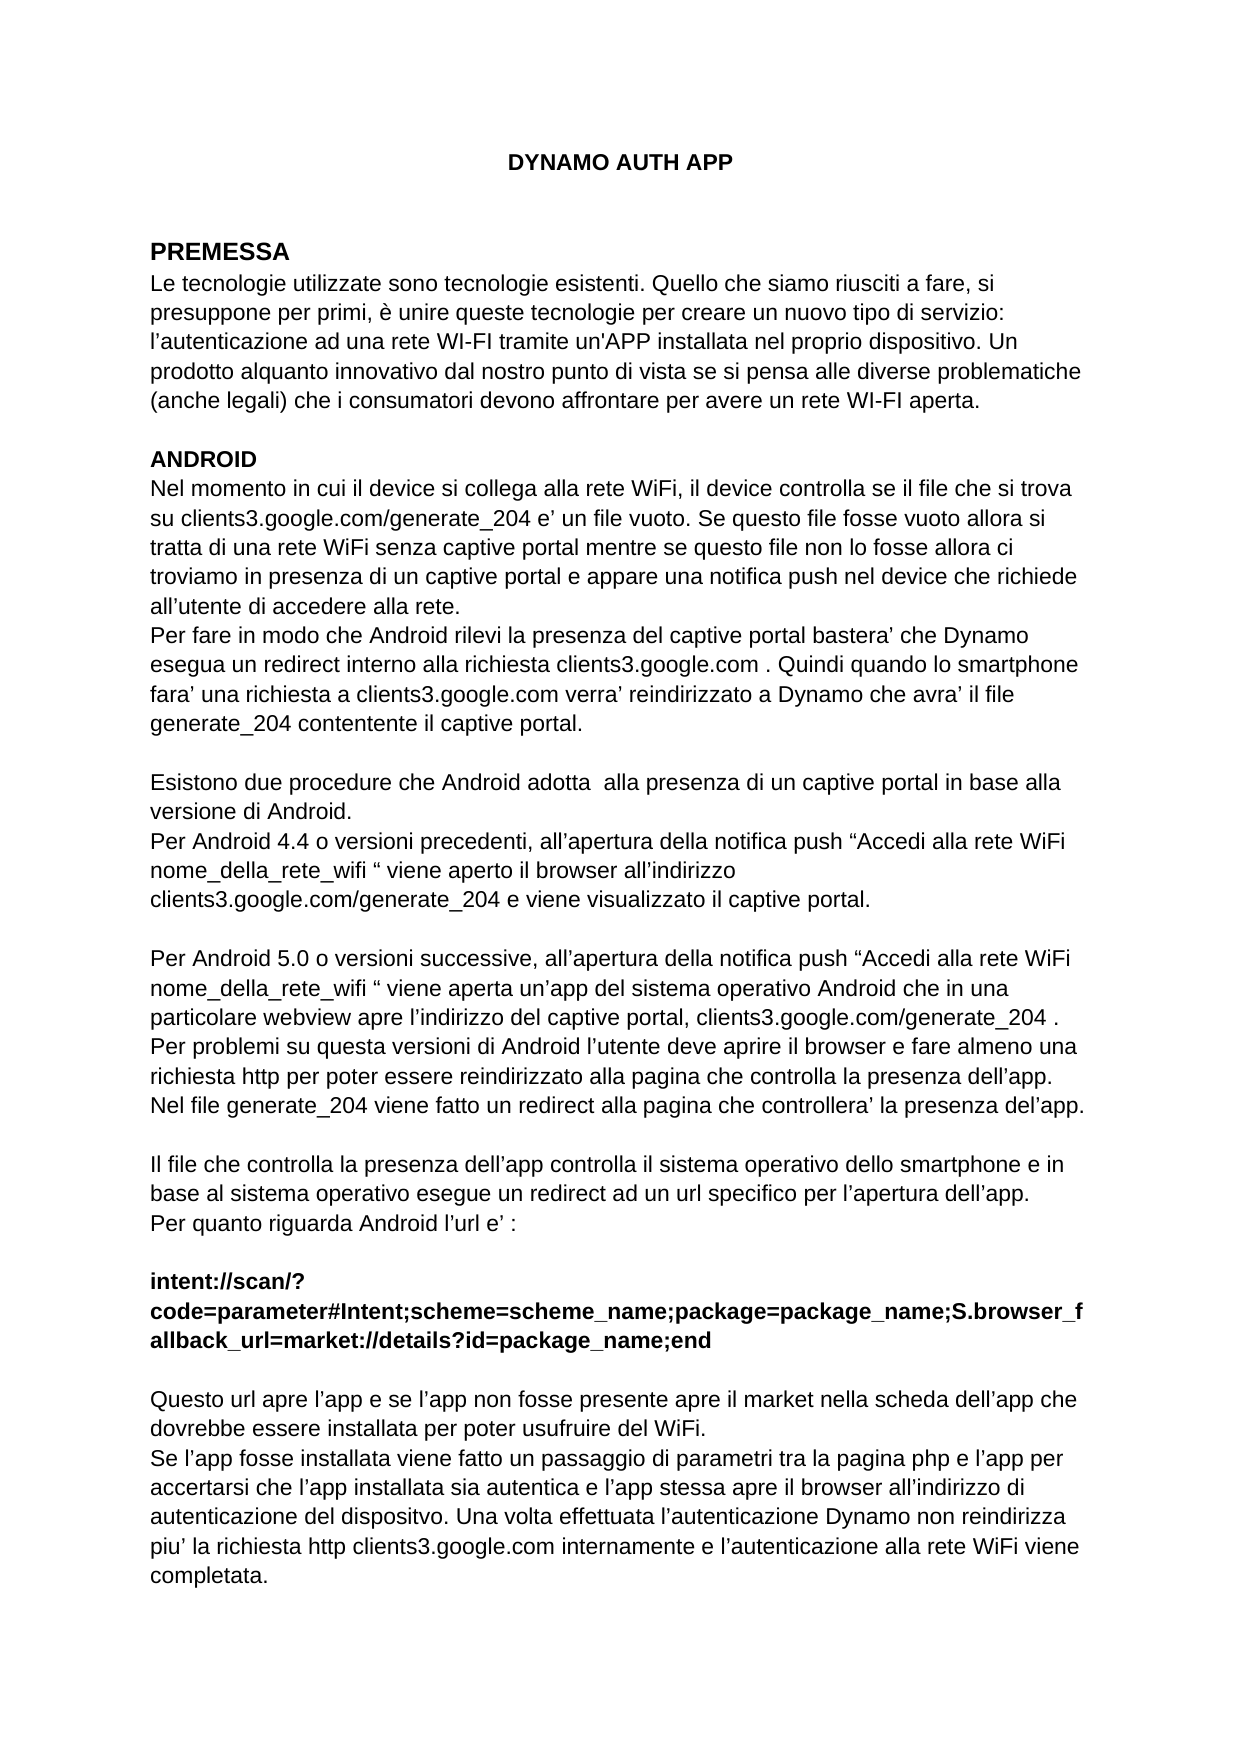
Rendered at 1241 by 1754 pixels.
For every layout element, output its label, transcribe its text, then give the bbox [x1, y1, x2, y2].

text Per Android 5.0 o versioni successive, all’apertura della notifica push “Accedi alla rete WiFi nome_della_rete_wifi “ viene aperta un’app del sistema operativo Android che in una particolare webview apre l’indirizzo del captive portal, clients3.google.com/generate_204 . [150, 946, 1091, 1030]
text Nel file generate_204 viene fatto un redirect alla pagina che controllera’ la presenza del’app. [150, 1093, 1091, 1118]
text intent://scan/?code=parameter#Intent;scheme=scheme_name;package=package_name;S.browser_fallback_url=market://details?id=package_name;end [150, 1269, 1091, 1353]
text ANDROID [150, 446, 1091, 472]
text Il file che controlla la presenza dell’app controlla il sistema operativo dello smartphone e in base al sistema operativo esegue un redirect ad un url specifico per l’apertura dell’app. [150, 1151, 1091, 1206]
text Esistono due procedure che Android adotta alla presenza di un captive portal in base alla versione di Android. [150, 769, 1091, 824]
text Per quanto riguarda Android l’url e’ : [150, 1210, 1091, 1236]
text Questo url apre l’app e se l’app non fosse presente apre il market nella scheda dell’app che dovrebbe essere installata per poter usufruire del WiFi. [150, 1386, 1091, 1441]
text Se l’app fosse installata viene fatto un passaggio di parametri tra la pagina php e l’app per accertarsi che l’app installata sia autentica e l’app stessa apre il browser all’indirizzo di autenticazione del dispositvo. Una volta effettuata l’autenticazione Dynamo non reindirizza piu’ la richiesta http clients3.google.com internamente e l’autenticazione alla rete WiFi viene completata. [150, 1445, 1091, 1588]
text Nel momento in cui il device si collega alla rete WiFi, il device controlla se il file che si trova su clients3.google.com/generate_204 e’ un file vuoto. Se questo file fosse vuoto allora si tratta di una rete WiFi senza captive portal mentre se questo file non lo fosse allora ci troviamo in presenza di un captive portal e appare una notifica push nel device che richiede all’utente di accedere alla rete. [150, 476, 1091, 619]
text Per problemi su questa versioni di Android l’utente deve aprire il browser e fare almeno una richiesta http per poter essere reindirizzato alla pagina che controlla la presenza dell’app. [150, 1034, 1091, 1089]
text PREMESSA [150, 238, 1091, 266]
text DYNAMO AUTH APP [150, 150, 1091, 176]
text Le tecnologie utilizzate sono tecnologie esistenti. Quello che siamo riusciti a fare, si presuppone per primi, è unire queste tecnologie per creare un nuovo tipo di servizio: l’autenticazione ad una rete WI-FI tramite un'APP installata nel proprio dispositivo. Un prodotto alquanto innovativo dal nostro punto di vista se si pensa alle diverse problematiche (anche legali) che i consumatori devono affrontare per avere un rete WI-FI aperta. [150, 270, 1091, 413]
text Per Android 4.4 o versioni precedenti, all’apertura della notifica push “Accedi alla rete WiFi nome_della_rete_wifi “ viene aperto il browser all’indirizzo clients3.google.com/generate_204 e viene visualizzato il captive portal. [150, 828, 1091, 913]
text Per fare in modo che Android rilevi la presenza del captive portal bastera’ che Dynamo esegua un redirect interno alla richiesta clients3.google.com . Quindi quando lo smartphone fara’ una richiesta a clients3.google.com verra’ reindirizzato a Dynamo che avra’ il file generate_204 contentente il captive portal. [150, 623, 1091, 736]
